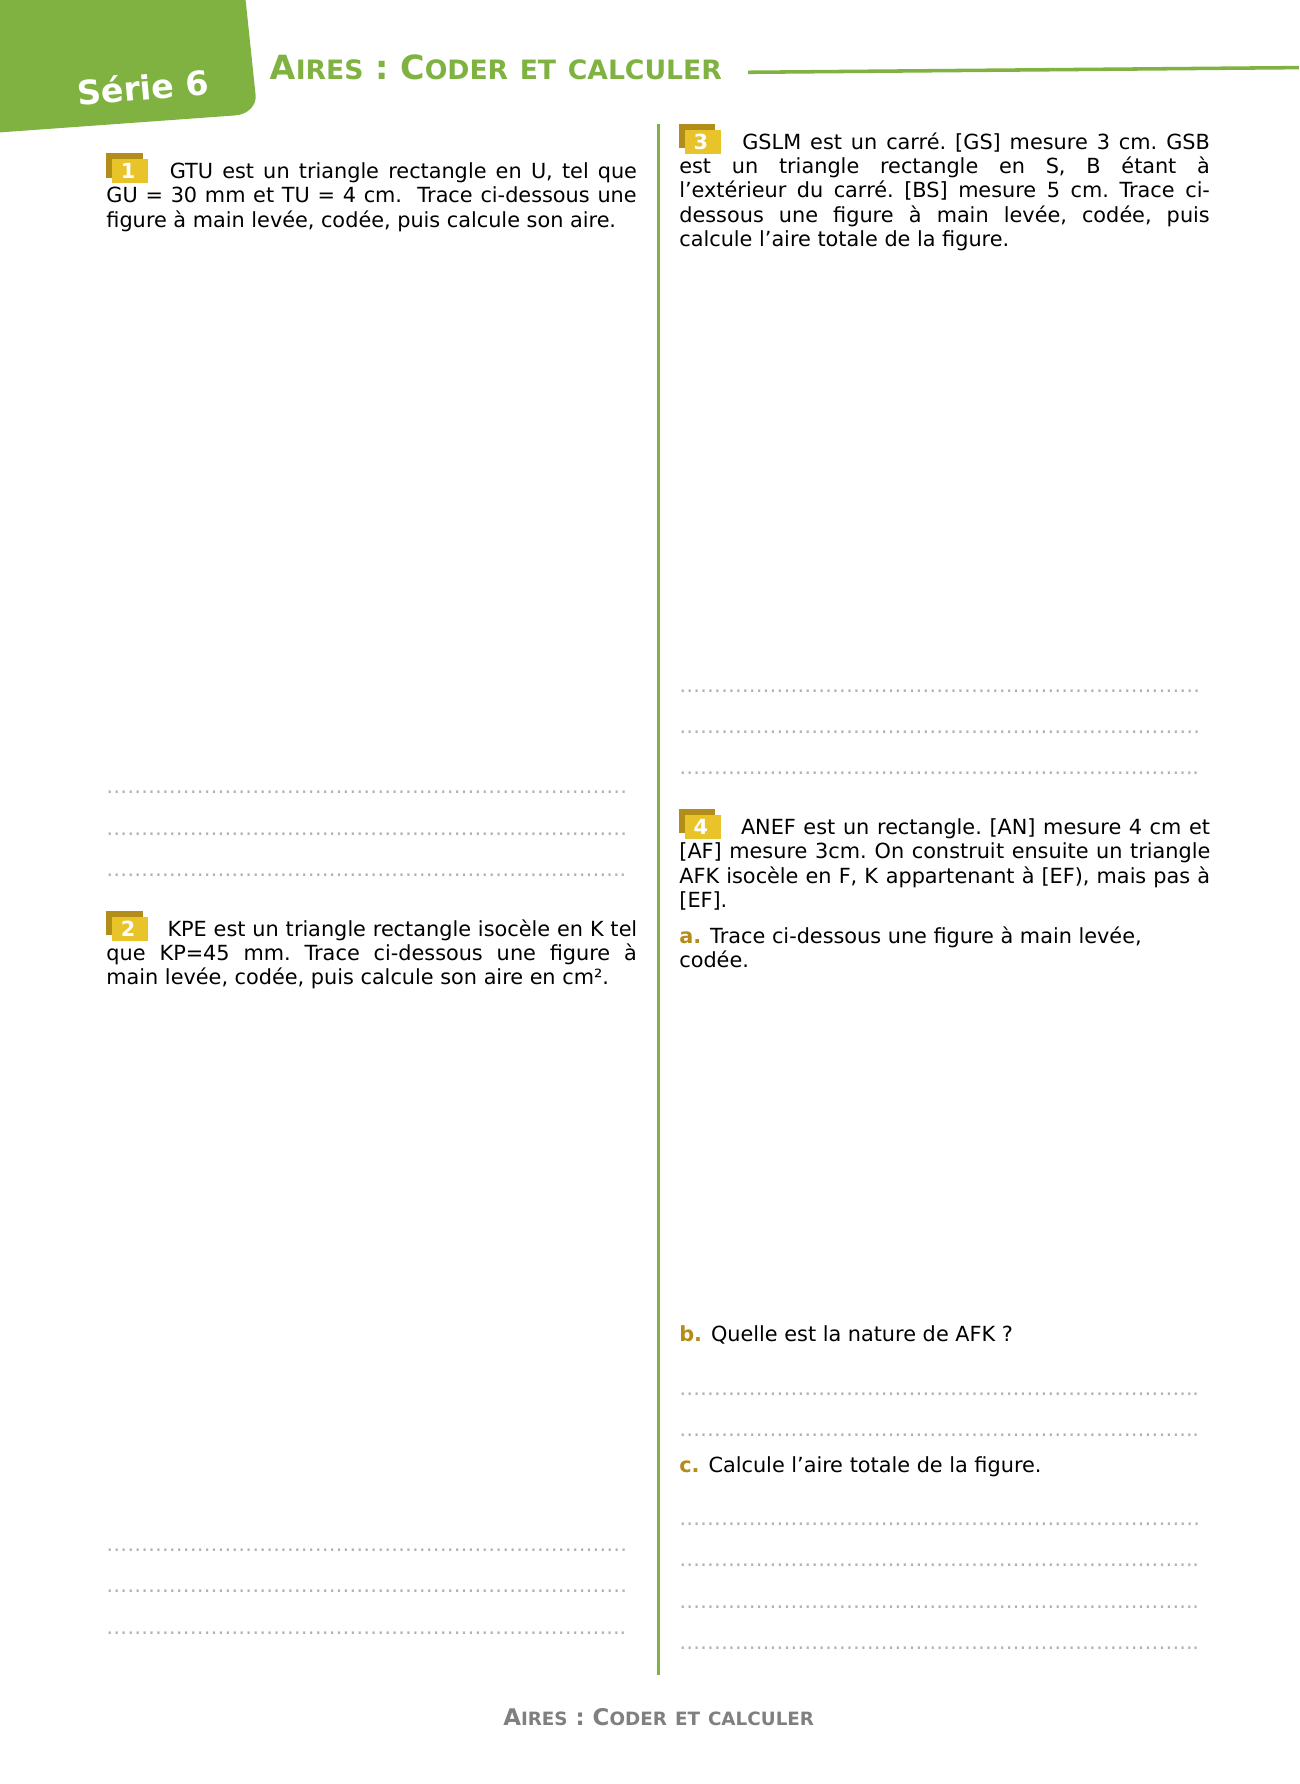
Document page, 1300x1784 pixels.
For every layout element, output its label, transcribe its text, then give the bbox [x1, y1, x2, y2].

text ………………………………………………………………... [679, 1572, 1211, 1613]
text ………………………………………………………………… [679, 656, 1211, 697]
subtitle KPE est un triangle rectangle isocèle en K tel que KP=45 mm. Trace ci-dessous une figure à main levée, codée, puis calcule son aire en cm². [106, 911, 638, 990]
text ………………………………………………………………… [679, 697, 1211, 738]
list Quelle est la nature de AFK ? [679, 1322, 1211, 1347]
subtitle ANEF est un rectangle. [AN] mesure 4 cm et [AF] mesure 3cm. On construit ensuite un triangle AFK isocèle en F, K appartenant à [EF), mais pas à [EF]. [679, 809, 1211, 912]
text ………………………………………………………………… [106, 1556, 638, 1598]
text ………………………………………………………………… [106, 799, 638, 840]
list Calcule l’aire totale de la figure. [679, 1453, 1211, 1477]
text ………………………………………………………………... [679, 1400, 1211, 1441]
text ………………………………………………………………... [679, 1613, 1211, 1654]
text ………………………………………………………………... [679, 1358, 1211, 1400]
text ………………………………………………………………... [106, 1598, 638, 1639]
subtitle GSLM est un carré. [GS] mesure 3 cm. GSB est un triangle rectangle en S, B étant à l’extérieur du carré. [BS] mesure 5 cm. Trace ci-dessous une figure à main levée, codée, puis calcule l’aire totale de la figure. [679, 124, 1211, 251]
text ………………………………………………………………... [679, 738, 1211, 780]
text ………………………………………………………………... [679, 1530, 1211, 1572]
text ………………………………………………………………… [106, 1515, 638, 1556]
text ………………………………………………………………… [106, 757, 638, 799]
text ………………………………………………………………... [106, 840, 638, 881]
subtitle GTU est un triangle rectangle en U, tel que GU = 30 mm et TU = 4 cm. Trace ci-dessous une figure à main levée, codée, puis calcule son aire. [106, 153, 638, 232]
text ………………………………………………………………… [679, 1489, 1211, 1530]
list Trace ci-dessous une figure à main levée, codée. [679, 924, 1211, 972]
